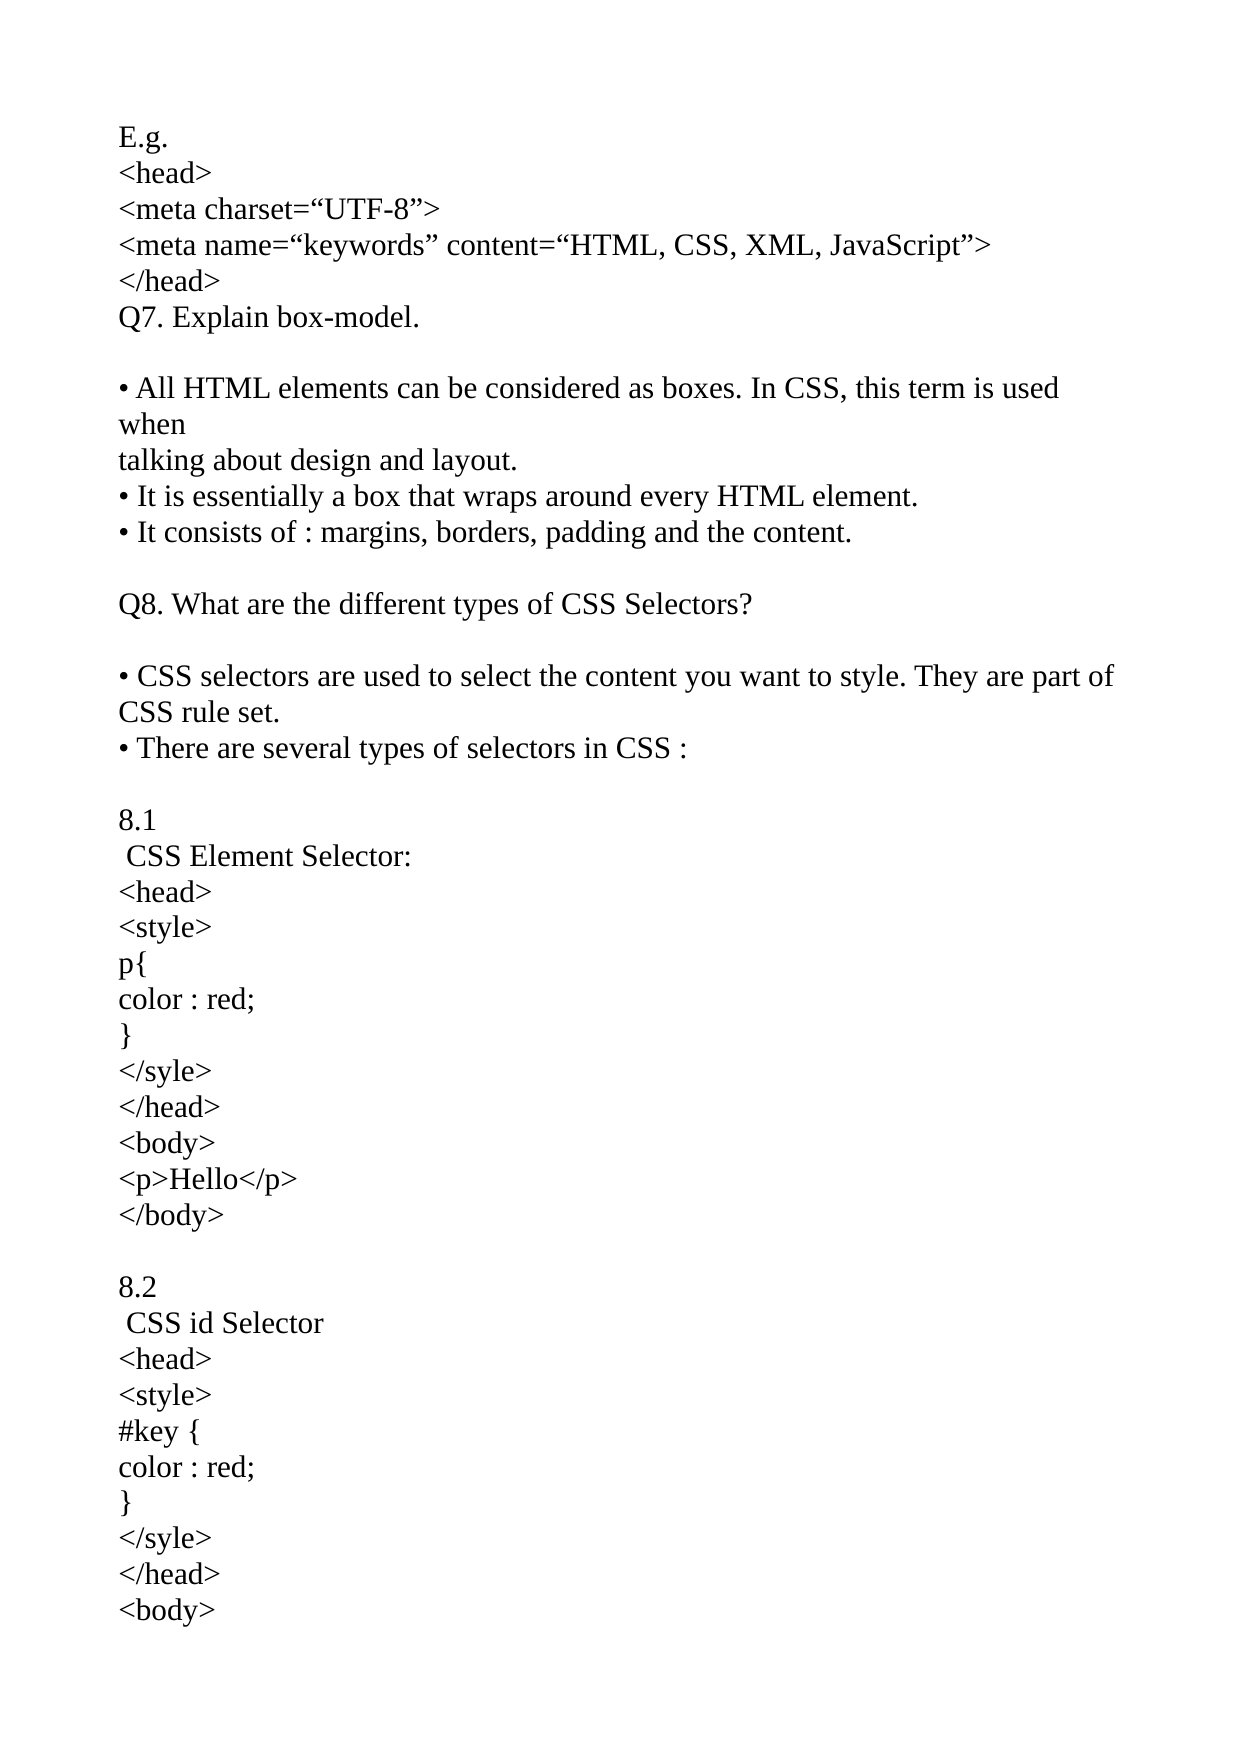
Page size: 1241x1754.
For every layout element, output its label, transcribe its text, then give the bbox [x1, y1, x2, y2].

text • It is essentially a box that wraps around every HTML element. [118, 477, 1122, 513]
text 8.1 [118, 801, 1122, 837]
text </head> [118, 1088, 1122, 1124]
text • There are several types of selectors in CSS : [118, 729, 1122, 765]
text <body> [118, 1592, 1122, 1627]
text <style> [118, 909, 1122, 945]
text <meta charset=“UTF-8”> [118, 190, 1122, 226]
text • CSS selectors are used to select the content you want to style. They are part of [118, 657, 1122, 693]
text 8.2 [118, 1268, 1122, 1304]
text color : red; [118, 981, 1122, 1017]
text </head> [118, 1556, 1122, 1592]
text talking about design and layout. [118, 442, 1122, 477]
text </syle> [118, 1052, 1122, 1088]
text <style> [118, 1376, 1122, 1412]
text <p>Hello</p> [118, 1160, 1122, 1196]
text Q8. What are the different types of CSS Selectors? [118, 585, 1122, 621]
text </body> [118, 1196, 1122, 1232]
text color : red; [118, 1448, 1122, 1484]
text <head> [118, 873, 1122, 909]
text • All HTML elements can be considered as boxes. In CSS, this term is used when [118, 370, 1122, 442]
text } [118, 1484, 1122, 1520]
text } [118, 1017, 1122, 1052]
text <head> [118, 154, 1122, 190]
text <body> [118, 1124, 1122, 1160]
text Q7. Explain box-model. [118, 298, 1122, 334]
text <head> [118, 1340, 1122, 1376]
text #key { [118, 1412, 1122, 1448]
text </syle> [118, 1520, 1122, 1556]
text E.g. [118, 118, 1122, 154]
text • It consists of : margins, borders, padding and the content. [118, 513, 1122, 549]
text CSS rule set. [118, 693, 1122, 729]
text CSS Element Selector: [118, 837, 1122, 873]
text p{ [118, 945, 1122, 981]
text </head> [118, 262, 1122, 298]
text CSS id Selector [118, 1304, 1122, 1340]
text <meta name=“keywords” content=“HTML, CSS, XML, JavaScript”> [118, 226, 1122, 262]
